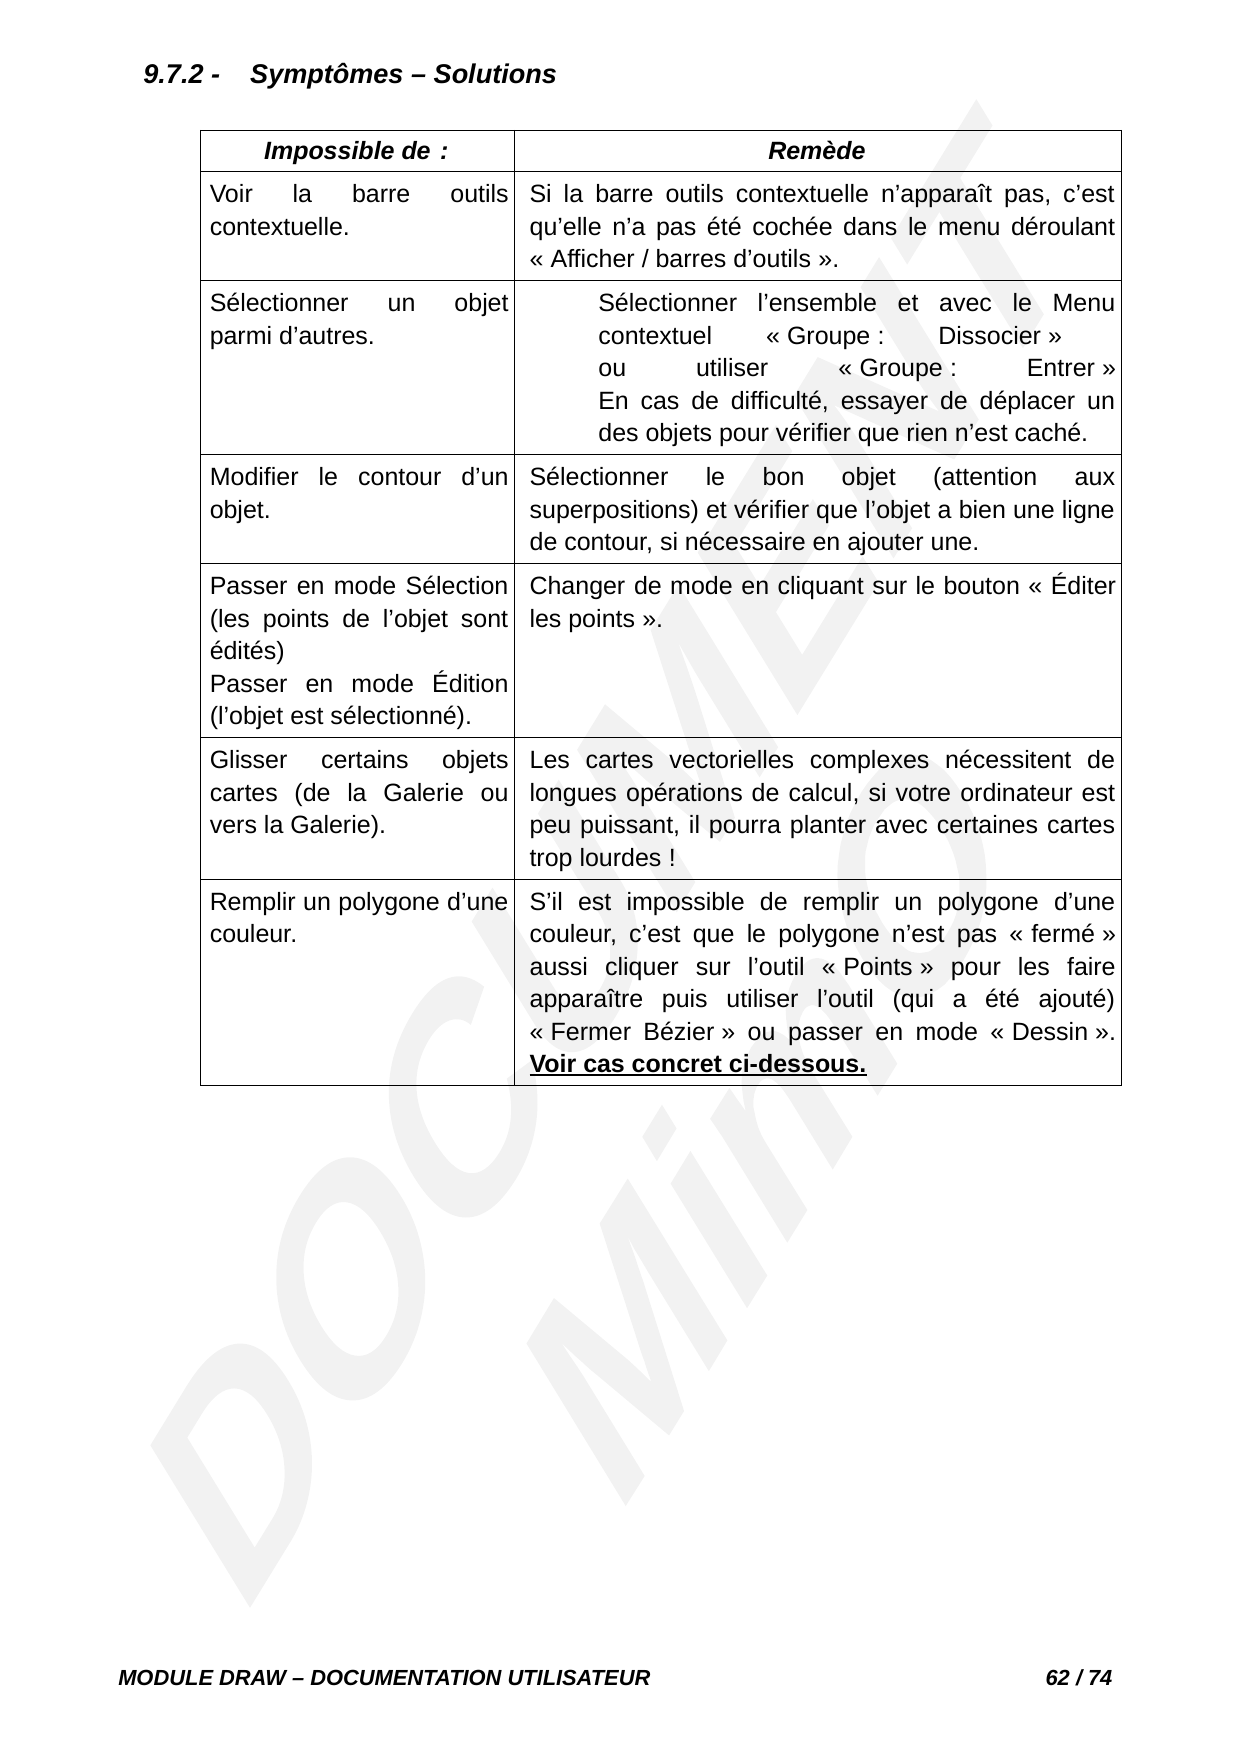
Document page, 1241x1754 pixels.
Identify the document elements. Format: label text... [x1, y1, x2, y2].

table_header Remède [515, 131, 1121, 171]
table_cell Passer en mode Sélection (les points de l’objet sont édités) Passer en mode Édition (l’objet est sélectionné). [201, 564, 514, 737]
table_cell Modifier le contour d’un objet. [201, 455, 514, 563]
table_header Impossible de : [201, 131, 514, 171]
table_cell Voir la barre outils contextuelle. [201, 172, 514, 280]
table_cell Si la barre outils contextuelle n’apparaît pas, c’est qu’elle n’a pas été cochée dans le menu déroulant « Afficher / barres d’outils ». [515, 172, 1121, 280]
table_cell Sélectionner l’ensemble et avec le Menu contextuel « Groupe : Dissocier » ou utiliser « Groupe : Entrer » En cas de difficulté, essayer de déplacer un des objets pour vérifier que rien n’est caché. [515, 281, 1121, 454]
table_cell Changer de mode en cliquant sur le bouton « Éditer les points ». [515, 564, 1121, 737]
table_cell Remplir un polygone d’une couleur. [201, 880, 514, 1085]
subtitle Symptômes – Solutions [143, 59, 1122, 89]
table_cell Glisser certains objets cartes (de la Galerie ou vers la Galerie). [201, 738, 514, 879]
table_cell Les cartes vectorielles complexes nécessitent de longues opérations de calcul, si votre ordinateur est peu puissant, il pourra planter avec certaines cartes trop lourdes ! [515, 738, 1121, 879]
table_cell Sélectionner le bon objet (attention aux superpositions) et vérifier que l’objet a bien une ligne de contour, si nécessaire en ajouter une. [515, 455, 1121, 563]
table_cell S’il est impossible de remplir un polygone d’une couleur, c’est que le polygone n’est pas « fermé » aussi cliquer sur l’outil « Points » pour les faire apparaître puis utiliser l’outil (qui a été ajouté) « Fermer Bézier » ou passer en mode « Dessin ». Voir cas concret ci-dessous. [515, 880, 1121, 1085]
table_cell Sélectionner un objet parmi d’autres. [201, 281, 514, 454]
